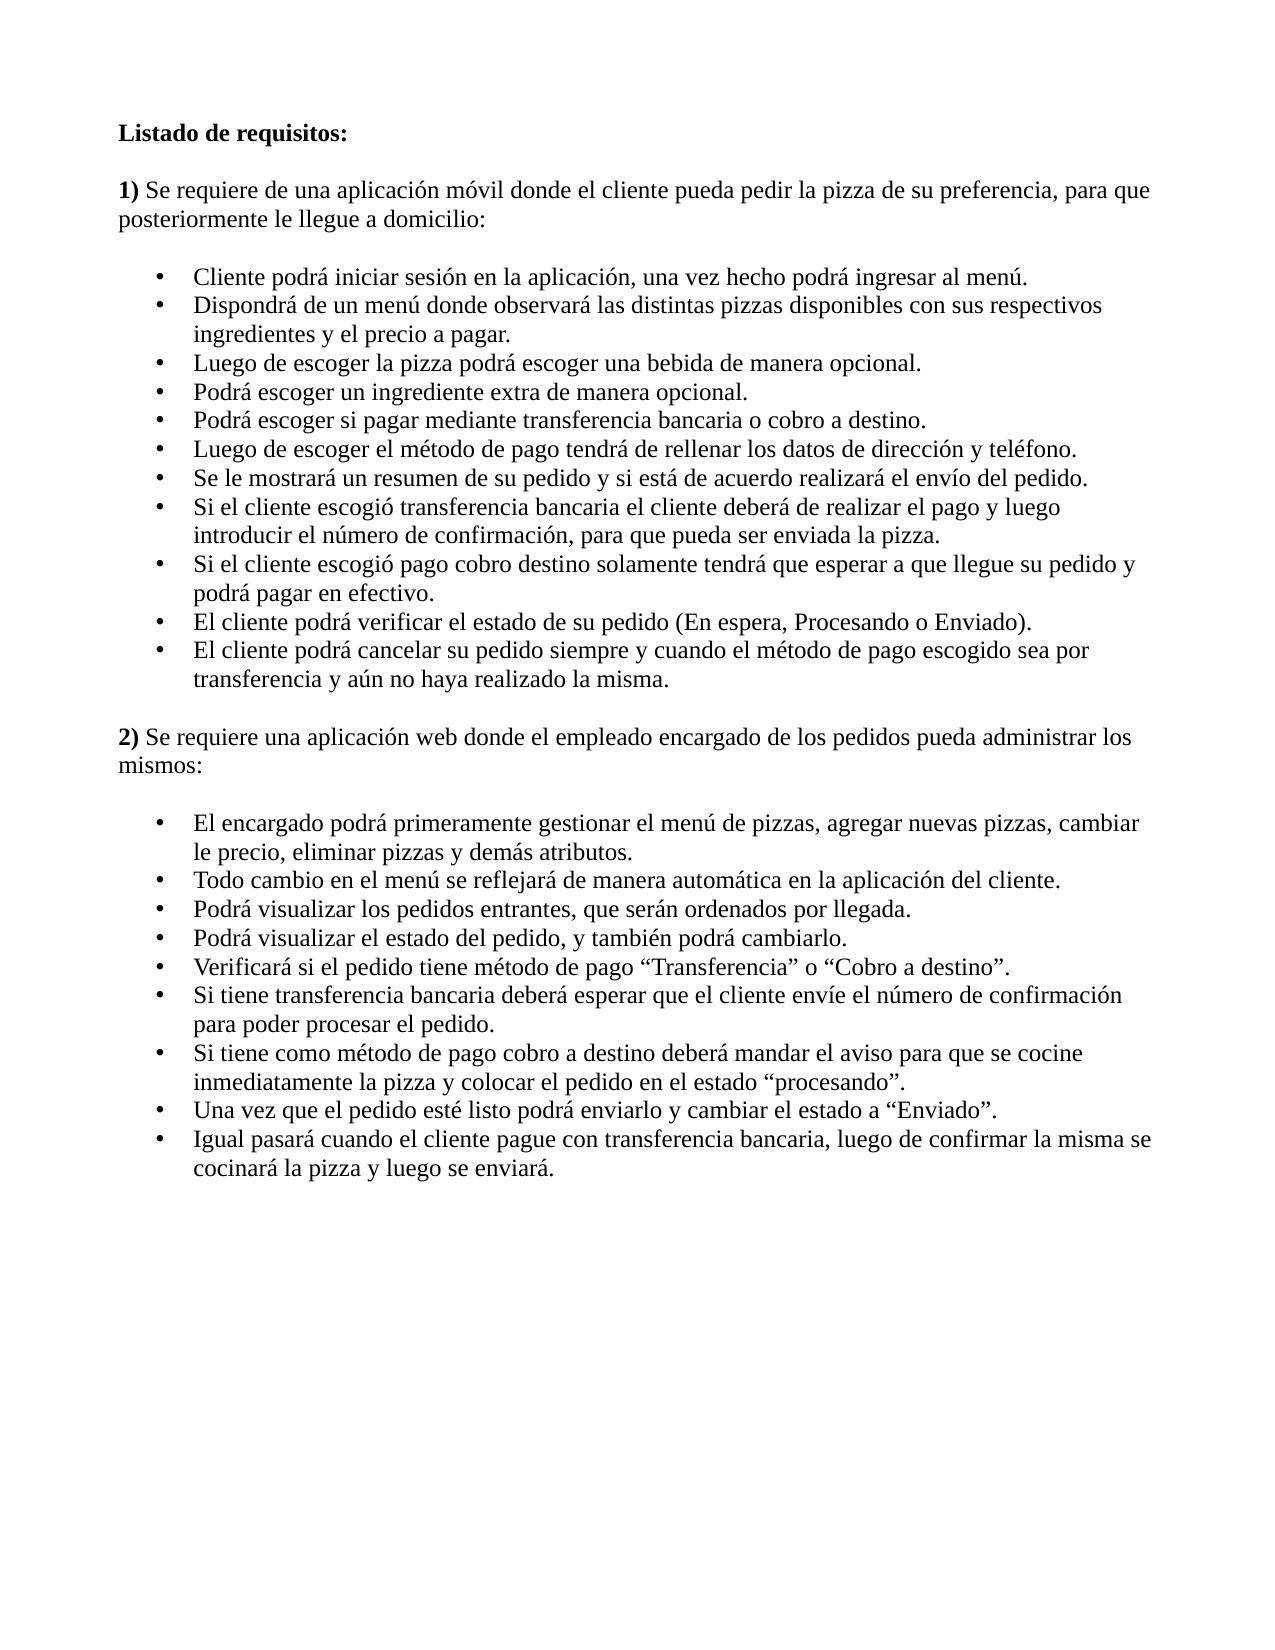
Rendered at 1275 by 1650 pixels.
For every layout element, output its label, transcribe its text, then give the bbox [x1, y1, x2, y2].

list El cliente podrá verificar el estado de su pedido (En espera, Procesando o Enviado). [156, 607, 1157, 636]
list Todo cambio en el menú se reflejará de manera automática en la aplicación del cliente. [156, 866, 1157, 894]
list Podrá escoger un ingrediente extra de manera opcional. [156, 377, 1157, 406]
list Luego de escoger el método de pago tendrá de rellenar los datos de dirección y teléfono. [156, 434, 1157, 463]
text Listado de requisitos: [118, 118, 1157, 147]
list Verificará si el pedido tiene método de pago “Transferencia” o “Cobro a destino”. [156, 952, 1157, 981]
list El cliente podrá cancelar su pedido siempre y cuando el método de pago escogido sea por transferencia y aún no haya realizado la misma. [156, 636, 1157, 693]
list Cliente podrá iniciar sesión en la aplicación, una vez hecho podrá ingresar al menú. [156, 262, 1157, 291]
list El encargado podrá primeramente gestionar el menú de pizzas, agregar nuevas pizzas, cambiar le precio, eliminar pizzas y demás atributos. [156, 808, 1157, 866]
list Igual pasará cuando el cliente pague con transferencia bancaria, luego de confirmar la misma se cocinará la pizza y luego se enviará. [156, 1124, 1157, 1182]
list Podrá escoger si pagar mediante transferencia bancaria o cobro a destino. [156, 406, 1157, 434]
list Luego de escoger la pizza podrá escoger una bebida de manera opcional. [156, 348, 1157, 377]
list Se le mostrará un resumen de su pedido y si está de acuerdo realizará el envío del pedido. [156, 463, 1157, 492]
list Podrá visualizar el estado del pedido, y también podrá cambiarlo. [156, 923, 1157, 952]
list Si el cliente escogió pago cobro destino solamente tendrá que esperar a que llegue su pedido y podrá pagar en efectivo. [156, 549, 1157, 607]
list Una vez que el pedido esté listo podrá enviarlo y cambiar el estado a “Enviado”. [156, 1096, 1157, 1124]
list Dispondrá de un menú donde observará las distintas pizzas disponibles con sus respectivos ingredientes y el precio a pagar. [156, 291, 1157, 348]
list Si el cliente escogió transferencia bancaria el cliente deberá de realizar el pago y luego introducir el número de confirmación, para que pueda ser enviada la pizza. [156, 492, 1157, 549]
list Si tiene como método de pago cobro a destino deberá mandar el aviso para que se cocine inmediatamente la pizza y colocar el pedido en el estado “procesando”. [156, 1038, 1157, 1096]
list Podrá visualizar los pedidos entrantes, que serán ordenados por llegada. [156, 894, 1157, 923]
list Si tiene transferencia bancaria deberá esperar que el cliente envíe el número de confirmación para poder procesar el pedido. [156, 981, 1157, 1038]
text 2) Se requiere una aplicación web donde el empleado encargado de los pedidos pueda administrar los mismos: [118, 722, 1157, 779]
text 1) Se requiere de una aplicación móvil donde el cliente pueda pedir la pizza de su preferencia, para que posteriormente le llegue a domicilio: [118, 176, 1157, 233]
